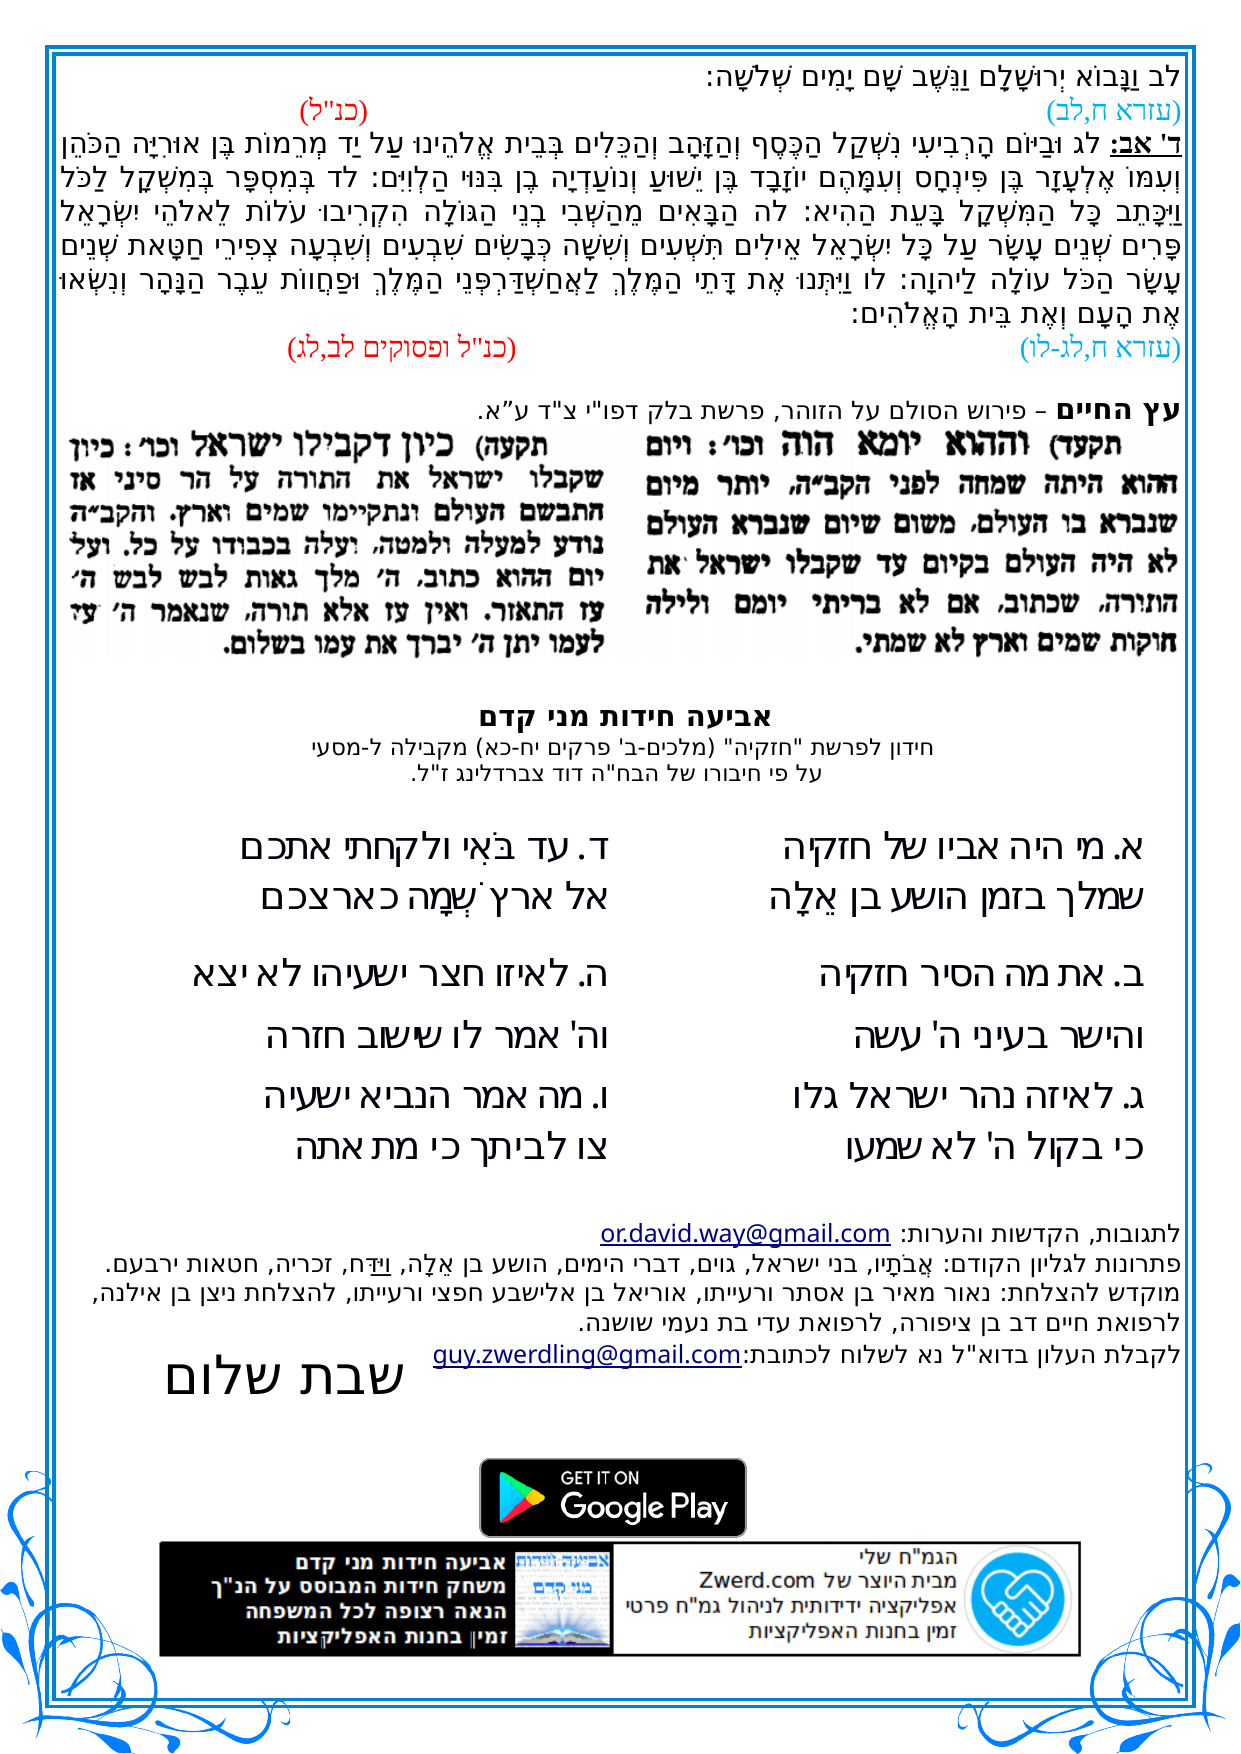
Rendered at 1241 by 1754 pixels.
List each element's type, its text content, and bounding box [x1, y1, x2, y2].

list לקבלת העלון בדוא"ל נא לשלוח לכתובת:guy.zwerdling@gmail.com [59, 1337, 1182, 1371]
list (עזרא ח,לב) (כנ"ל) [59, 93, 1182, 126]
picture [957, 1463, 1241, 1754]
picture [0, 1471, 291, 1754]
list עץ החיים – פירוש הסולם על הזוהר, פרשת בלק דפו"י צ"ד ע”א. [59, 393, 1182, 426]
list לתגובות, הקדשות והערות: or.david.way@gmail.com [59, 1215, 1182, 1249]
text חידון לפרשת "חזקיה" (מלכים-ב' פרקים יח-כא) מקבילה ל-מסעי [59, 734, 1185, 760]
list על פי חיבורו של הבח"ה דוד צברדלינג ז"ל. [59, 760, 1182, 787]
list מוקדש להצלחת: נאור מאיר בן אסתר ורעייתו, אוריאל בן אלישבע חפצי ורעייתו, להצלחת ניצן בן אילנה, לרפואת חיים דב בן ציפורה, לרפואת עדי בת נעמי שושנה. [59, 1278, 1182, 1337]
picture [58, 426, 1182, 660]
picture [56, 1451, 1185, 1698]
picture [49, 1471, 291, 1705]
list ד' אב: לג וּבַיּוֹם הָרְבִיעִי נִשְׁקַל הַכֶּסֶף וְהַזָּהָב וְהַכֵּלִים בְּבֵית אֱלֹהֵינוּ עַל יַד מְרֵמוֹת בֶּן אוּרִיָּה הַכֹּהֵן וְעִמּוֹ אֶלְעָזָר בֶּן פִּינְחָס וְעִמָּהֶם יוֹזָבָד בֶּן יֵשׁוּעַ וְנוֹעַדְיָה בֶן בִּנּוּי הַלְוִיִּם: לד בְּמִסְפָּר בְּמִשְׁקָל לַכֹּל וַיִּכָּתֵב כָּל הַמִּשְׁקָל בָּעֵת הַהִיא: לה הַבָּאִים מֵהַשְּׁבִי בְנֵי הַגּוֹלָה הִקְרִיבוּ עֹלוֹת לֵאלֹהֵי יִשְׂרָאֵל פָּרִים שְׁנֵים עָשָׂר עַל כָּל יִשְׂרָאֵל אֵילִים תִּשְׁעִים וְשִׁשָּׁה כְּבָשִׂים שִׁבְעִים וְשִׁבְעָה צְפִירֵי חַטָּאת שְׁנֵים עָשָׂר הַכֹּל עוֹלָה לַיהוָה: לו וַיִּתְּנוּ אֶת דָּתֵי הַמֶּלֶךְ לַאֲחַשְׁדַּרְפְּנֵי הַמֶּלֶךְ וּפַחֲווֹת עֵבֶר הַנָּהָר וְנִשְּׂאוּ אֶת הָעָם וְאֶת בֵּית הָאֱלֹהִים: [59, 126, 1182, 330]
list אביעה חידות מני קדם [59, 700, 1182, 734]
list (עזרא ח,לג-לו) (כנ"ל ופסוקים לב,לג) [59, 330, 1182, 364]
picture [957, 1463, 1192, 1705]
list פתרונות לגליון הקודם: אֲבֹתָיו, בני ישראל, גוים, דברי הימים, הושע בן אֵלָה, וַיַּדַּח, זכריה, חטאות ירבעם. [59, 1249, 1182, 1278]
list לב וַנָּבוֹא יְרוּשָׁלָ‍ִם וַנֵּשֶׁב שָׁם יָמִים שְׁלֹשָׁה: [59, 59, 1182, 93]
